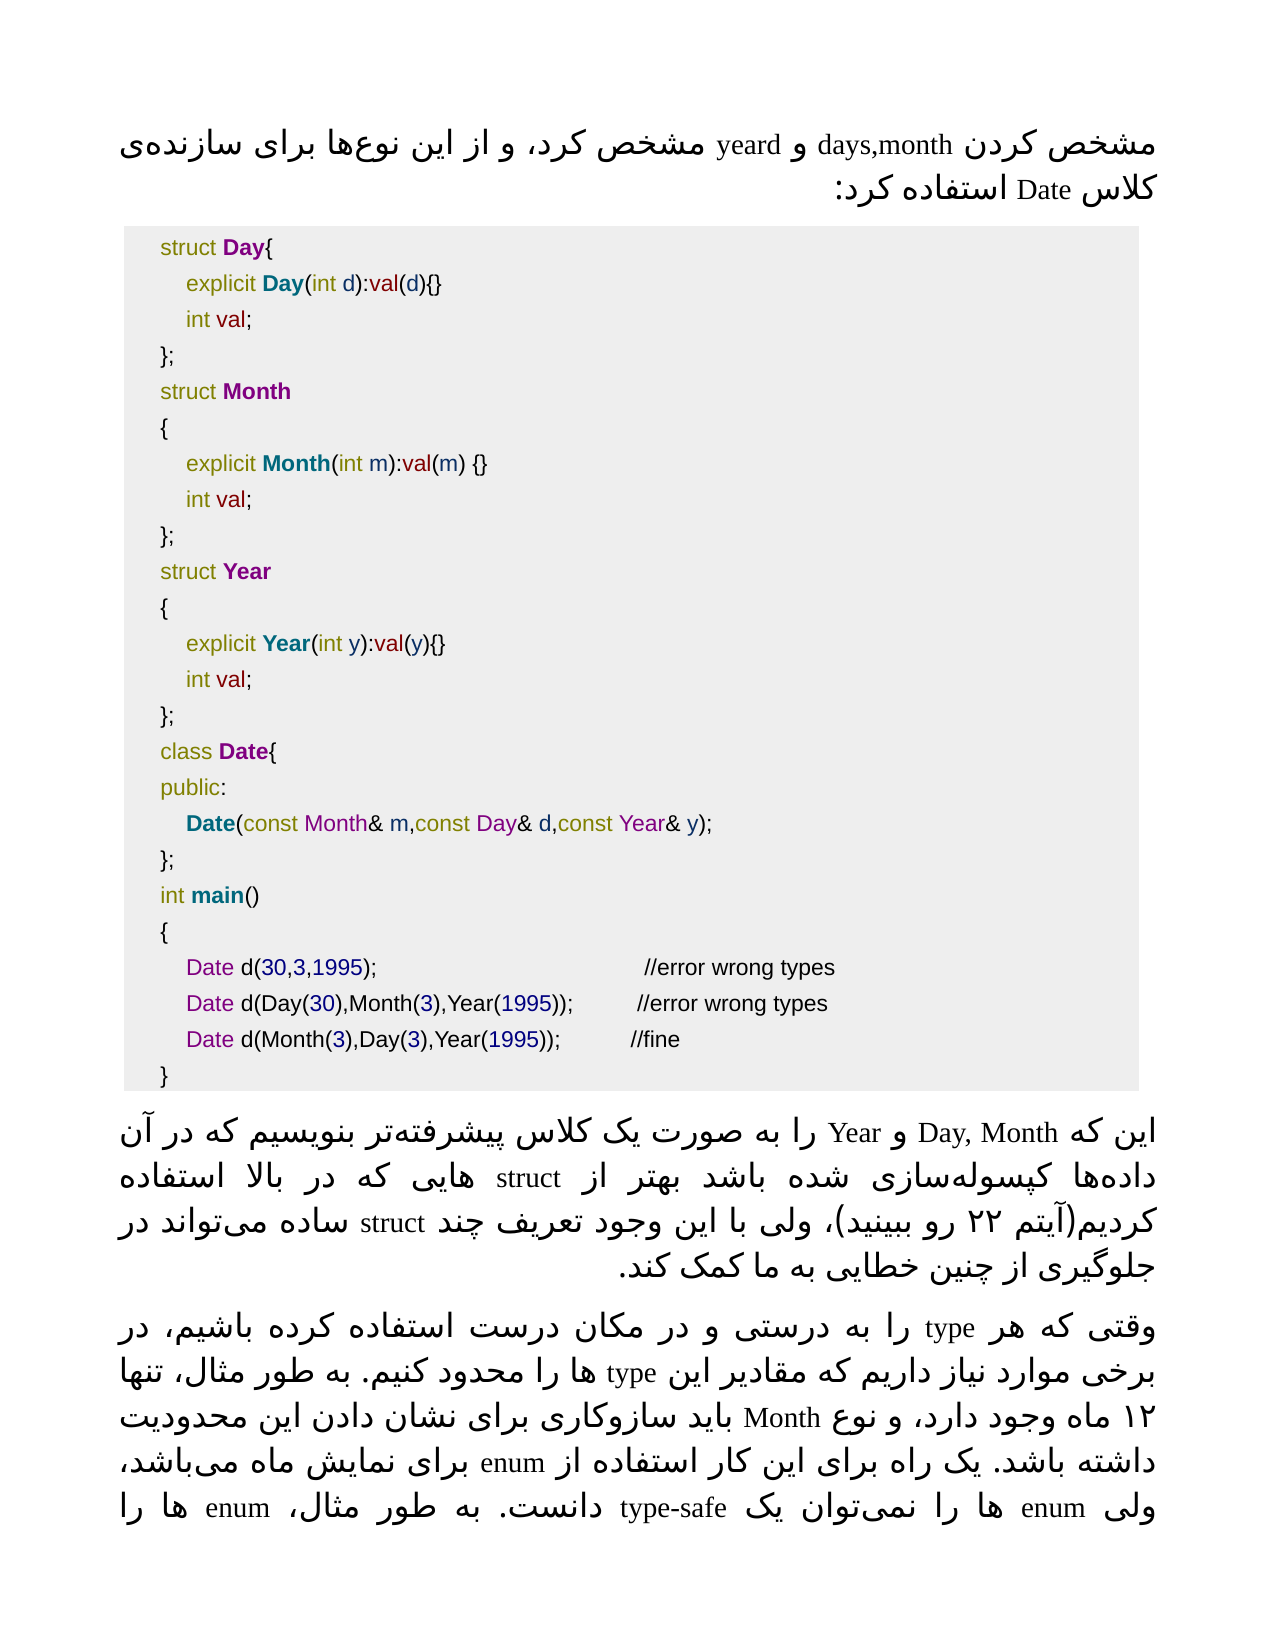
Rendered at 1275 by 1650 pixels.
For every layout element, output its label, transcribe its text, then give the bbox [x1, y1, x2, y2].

text struct Day{ [124, 226, 1139, 262]
text این که Day, Month و Year را به صورت یک کلاس پیشرفته‌تر بنویسیم که در آن داده‌ها کپسوله‌سازی شده باشد بهتر از struct هایی که در بالا استفاده کردیم(آیتم ۲۲ رو ببینید)، ولی با این وجود تعریف چند struct ساده می‌تواند در جلوگیری از چنین خطایی به ما کمک کند. [118, 1106, 1157, 1286]
text وقتی که هر type را به درستی و در مکان درست استفاده کرده باشیم، در برخی موارد نیاز داریم که مقادیر این type ها را محدود کنیم. به طور مثال، تنها ۱۲ ماه وجود دارد، و نوع Month باید سازوکاری برای نشان دادن این محدودیت داشته باشد. یک راه برای این کار استفاده از enum برای نمایش ماه می‌باشد، ولی enum ها را نمی‌توان یک type-safe دانست. به طور مثال، enum ها را می‌توان به عنوان int ها استفاده کرد(آیتم دو را ببینید). یک راه حل مطمعن‌تر این است که ماه‌های valid را از پیش تعریف کنیم. [118, 1301, 1157, 1526]
text int val; [124, 478, 1139, 514]
text { [124, 406, 1139, 442]
text struct Month [124, 370, 1139, 406]
text { [124, 911, 1139, 947]
text class Date{ [124, 731, 1139, 767]
text } [124, 1055, 1139, 1091]
text { [124, 587, 1139, 623]
text public: [124, 767, 1139, 803]
text struct Year [124, 551, 1139, 587]
text Date(const Month& m,const Day& d,const Year& y); [124, 803, 1139, 839]
text int val; [124, 298, 1139, 334]
text int val; [124, 659, 1139, 695]
text }; [124, 334, 1139, 370]
text }; [124, 514, 1139, 551]
text explicit Year(int y):val(y){} [124, 623, 1139, 659]
text }; [124, 695, 1139, 731]
text بسیاری از اشتباهات کاربران را می‌توان با تعریف نوع‌های جدید برطرف کرد. البته، نوع سیستمی اولین چیزی است که می‌توان برای جلوگیری از کامپایل چنین اشتباهاتی استفاده کرد. در این مورد، می‌توانیم یک wrapper type برای مشخص کردن days,month و yeard مشخص کرد، و از این نوع‌ها برای سازنده‌ی کلاس Date استفاده کرد: [118, 118, 1157, 208]
text int main() [124, 875, 1139, 911]
text Date d(Month(3),Day(3),Year(1995)); //fine [124, 1019, 1139, 1055]
text Date d(30,3,1995); //error wrong types [124, 947, 1139, 983]
text }; [124, 839, 1139, 875]
text explicit Month(int m):val(m) {} [124, 442, 1139, 478]
text Date d(Day(30),Month(3),Year(1995)); //error wrong types [124, 983, 1139, 1019]
text explicit Day(int d):val(d){} [124, 262, 1139, 298]
